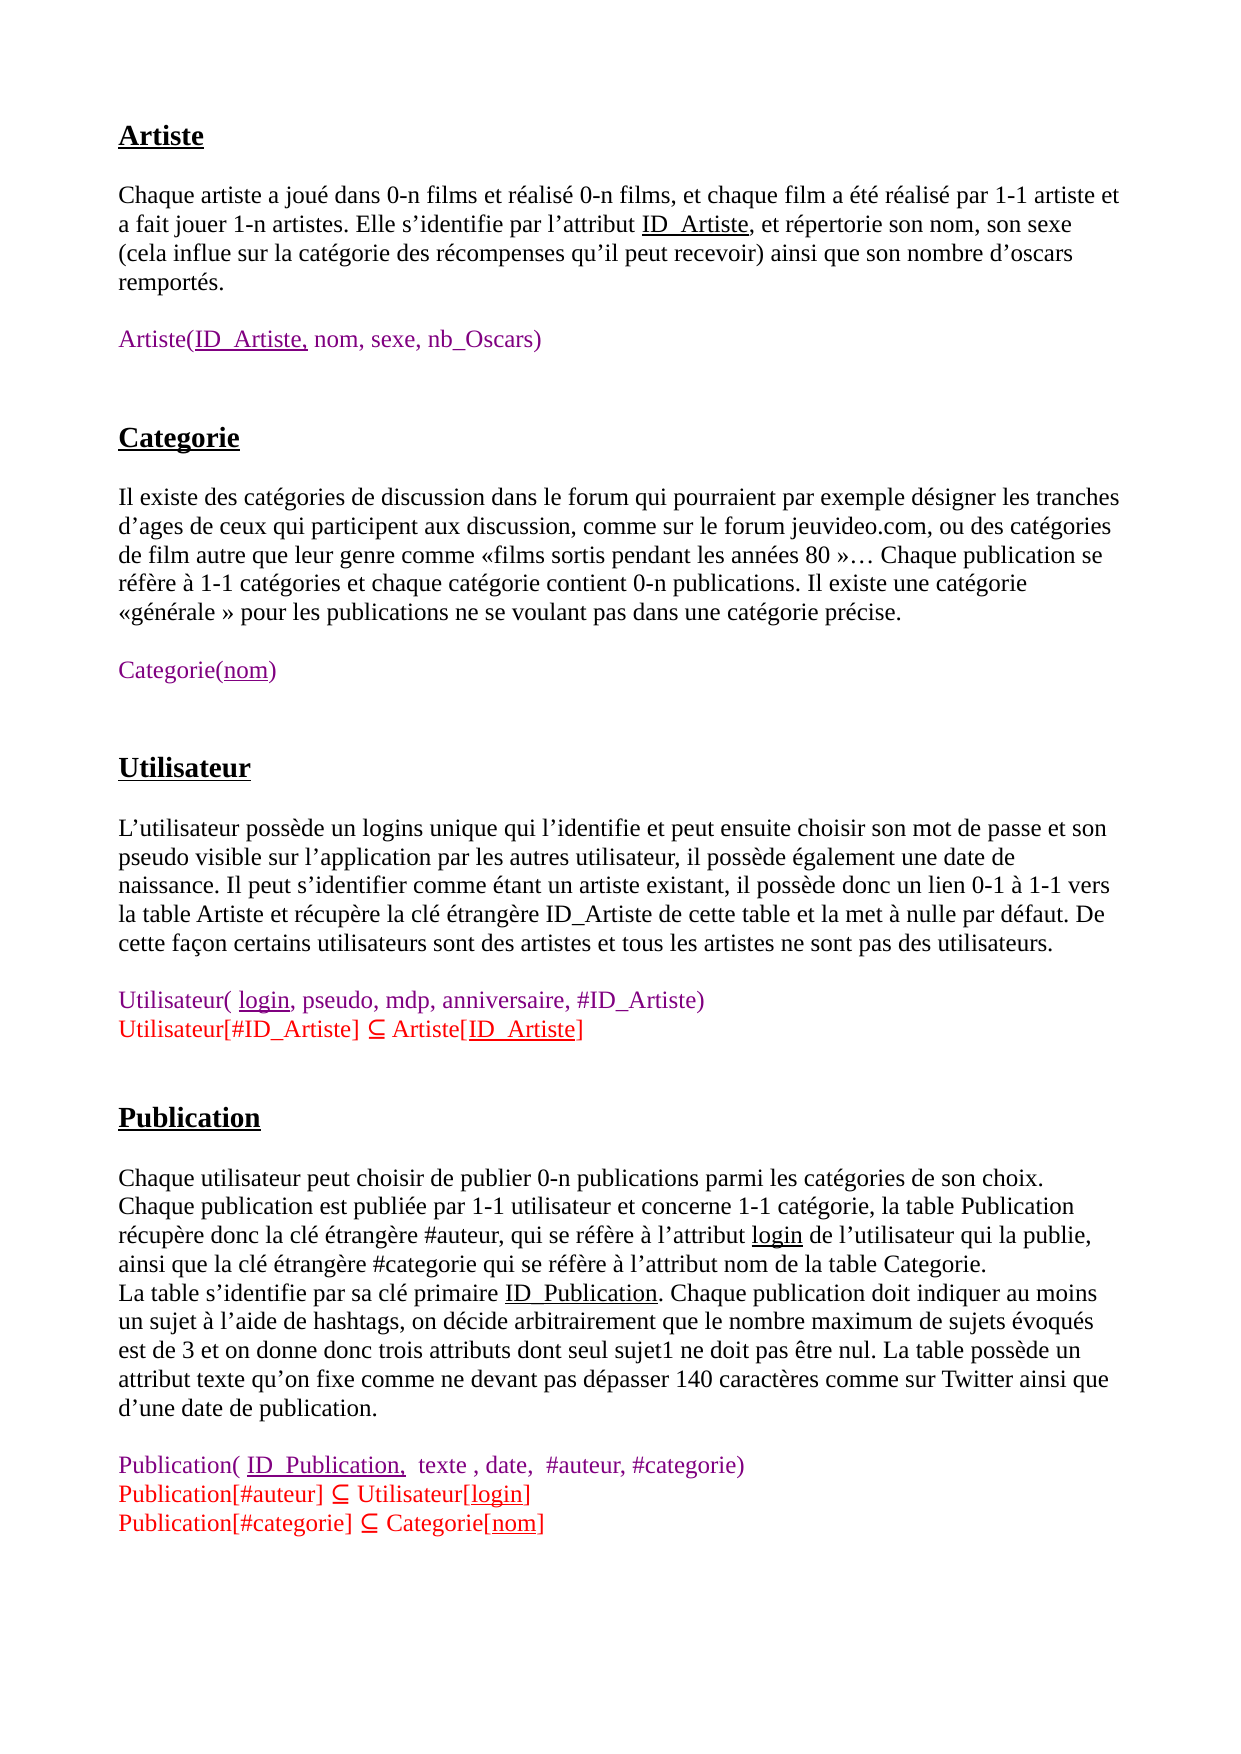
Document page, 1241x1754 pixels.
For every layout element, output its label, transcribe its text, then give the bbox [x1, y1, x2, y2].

text Utilisateur[#ID_Artiste] ⊆ Artiste[ID_Artiste] [118, 1014, 1122, 1043]
text L’utilisateur possède un logins unique qui l’identifie et peut ensuite choisir son mot de passe et son pseudo visible sur l’application par les autres utilisateur, il possède également une date de naissance. Il peut s’identifier comme étant un artiste existant, il possède donc un lien 0-1 à 1-1 vers la table Artiste et récupère la clé étrangère ID_Artiste de cette table et la met à nulle par défaut. De cette façon certains utilisateurs sont des artistes et tous les artistes ne sont pas des utilisateurs. [118, 813, 1122, 957]
text La table s’identifie par sa clé primaire ID_Publication. Chaque publication doit indiquer au moins un sujet à l’aide de hashtags, on décide arbitrairement que le nombre maximum de sujets évoqués est de 3 et on donne donc trois attributs dont seul sujet1 ne doit pas être nul. La table possède un attribut texte qu’on fixe comme ne devant pas dépasser 140 caractères comme sur Twitter ainsi que d’une date de publication. [118, 1278, 1122, 1421]
text Chaque artiste a joué dans 0-n films et réalisé 0-n films, et chaque film a été réalisé par 1-1 artiste et a fait jouer 1-n artistes. Elle s’identifie par l’attribut ID_Artiste, et répertorie son nom, son sexe (cela influe sur la catégorie des récompenses qu’il peut recevoir) ainsi que son nombre d’oscars remportés. [118, 180, 1122, 295]
text Publication( ID_Publication, texte , date, #auteur, #categorie) [118, 1450, 1122, 1479]
text Publication[#categorie] ⊆ Categorie[nom] [118, 1508, 1122, 1536]
text Il existe des catégories de discussion dans le forum qui pourraient par exemple désigner les tranches d’ages de ceux qui participent aux discussion, comme sur le forum jeuvideo.com, ou des catégories de film autre que leur genre comme «films sortis pendant les années 80 »… Chaque publication se réfère à 1-1 catégories et chaque catégorie contient 0-n publications. Il existe une catégorie «générale » pour les publications ne se voulant pas dans une catégorie précise. [118, 482, 1122, 626]
text Utilisateur( login, pseudo, mdp, anniversaire, #ID_Artiste) [118, 985, 1122, 1014]
text Artiste(ID_Artiste, nom, sexe, nb_Oscars) [118, 295, 1122, 353]
text Chaque utilisateur peut choisir de publier 0-n publications parmi les catégories de son choix. Chaque publication est publiée par 1-1 utilisateur et concerne 1-1 catégorie, la table Publication récupère donc la clé étrangère #auteur, qui se réfère à l’attribut login de l’utilisateur qui la publie, ainsi que la clé étrangère #categorie qui se réfère à l’attribut nom de la table Categorie. [118, 1163, 1122, 1278]
text Categorie(nom) [118, 626, 1122, 683]
text Categorie [118, 386, 1122, 453]
text Artiste [118, 118, 1122, 152]
text Utilisateur [118, 751, 1122, 784]
text Publication [118, 1100, 1122, 1134]
text Publication[#auteur] ⊆ Utilisateur[login] [118, 1479, 1122, 1508]
